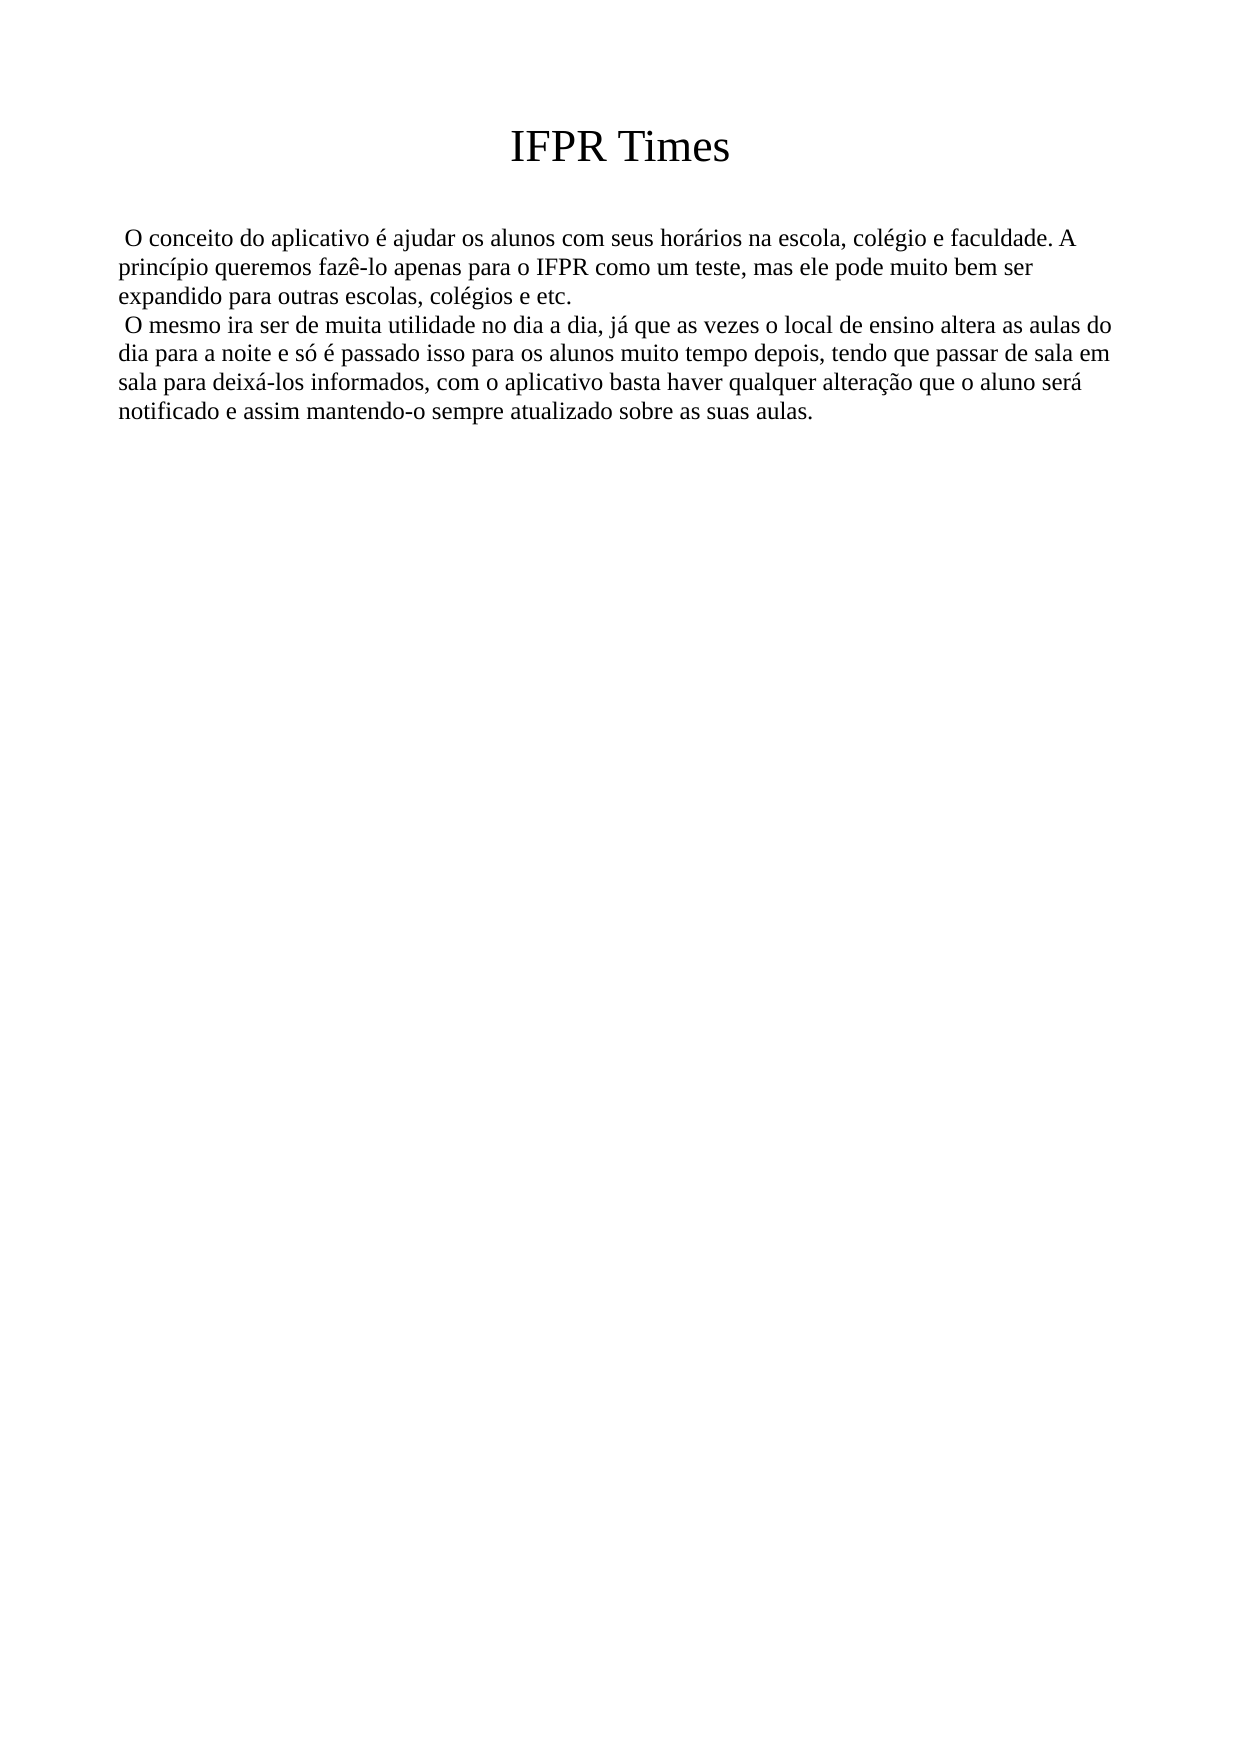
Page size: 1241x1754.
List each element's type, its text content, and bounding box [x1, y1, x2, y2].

text O conceito do aplicativo é ajudar os alunos com seus horários na escola, colégio e faculdade. A princípio queremos fazê-lo apenas para o IFPR como um teste, mas ele pode muito bem ser expandido para outras escolas, colégios e etc. [118, 223, 1122, 310]
text IFPR Times [118, 118, 1122, 171]
text O mesmo ira ser de muita utilidade no dia a dia, já que as vezes o local de ensino altera as aulas do dia para a noite e só é passado isso para os alunos muito tempo depois, tendo que passar de sala em sala para deixá-los informados, com o aplicativo basta haver qualquer alteração que o aluno será notificado e assim mantendo-o sempre atualizado sobre as suas aulas. [118, 310, 1122, 425]
